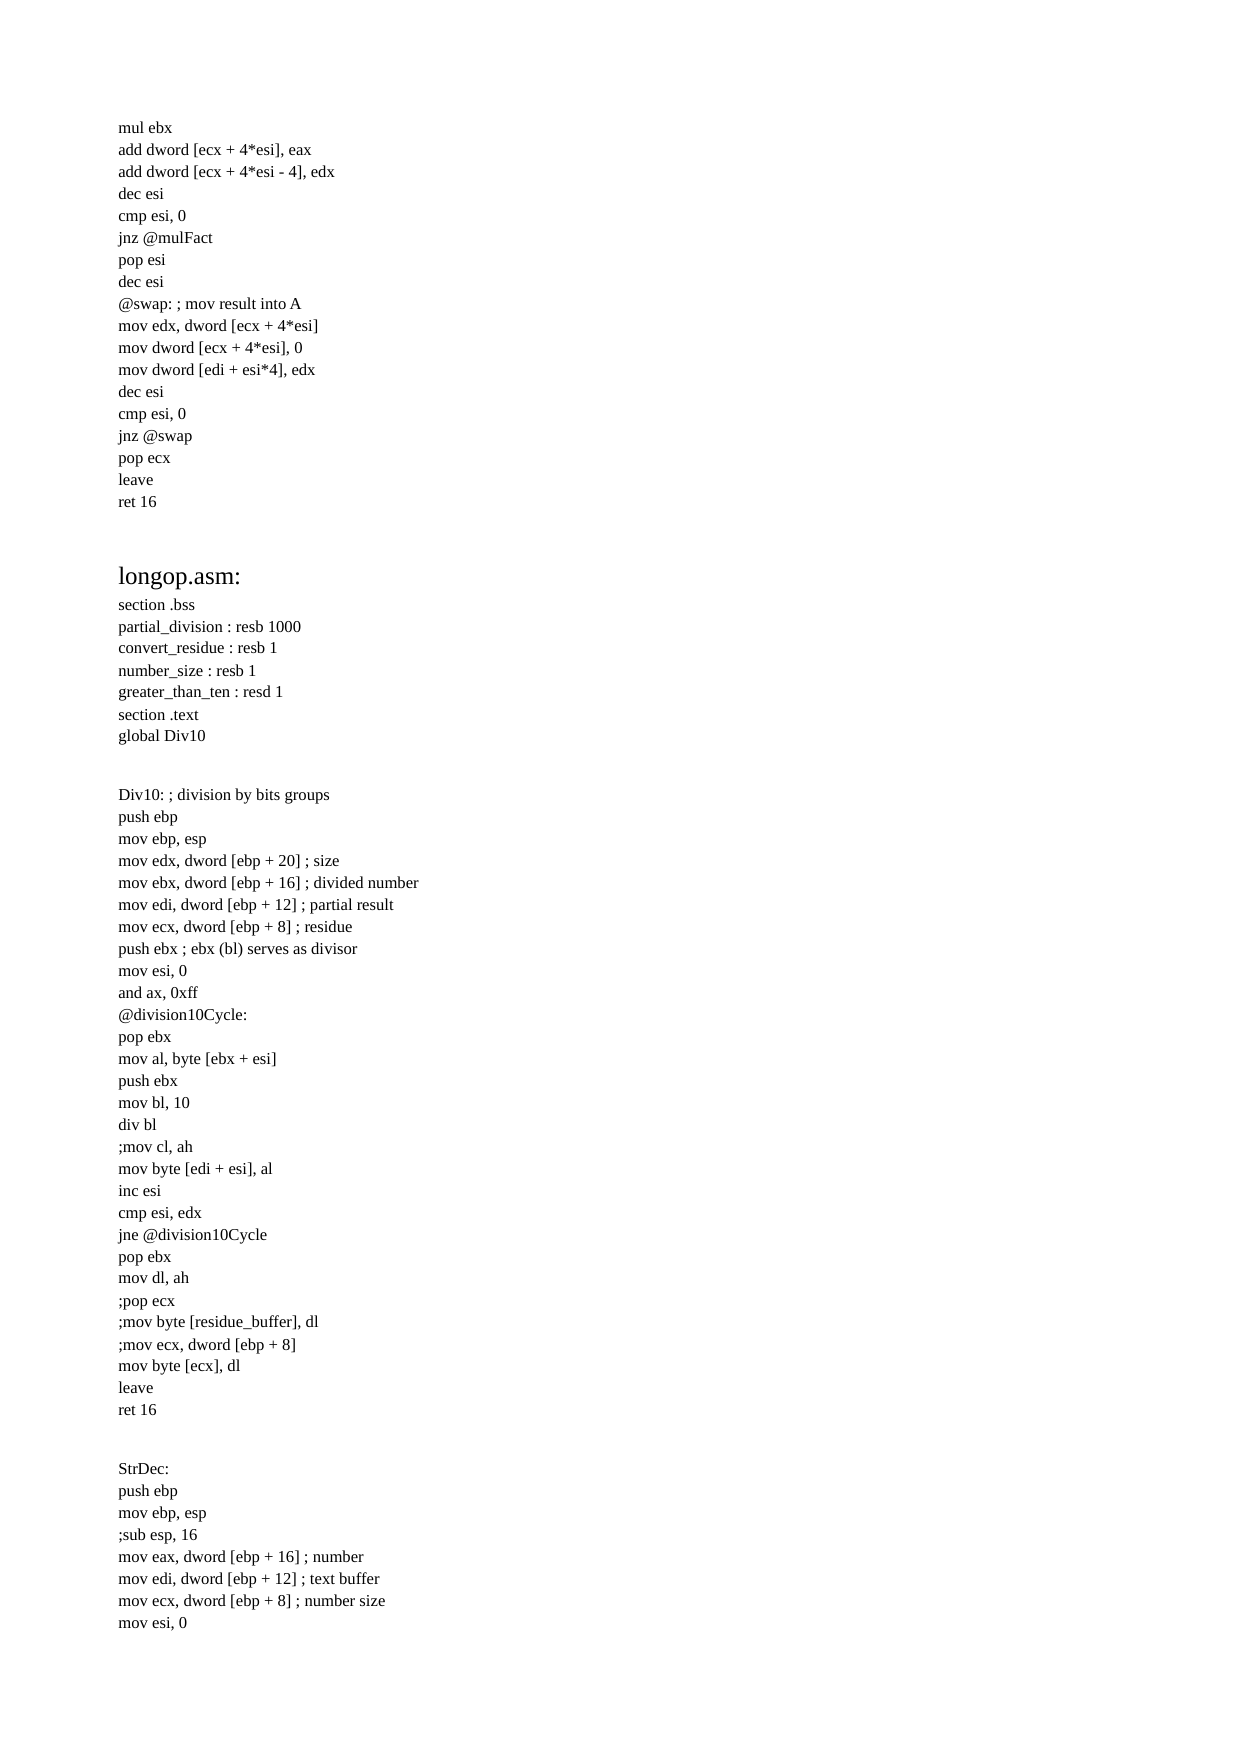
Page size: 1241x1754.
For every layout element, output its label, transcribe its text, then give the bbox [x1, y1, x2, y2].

text dec esi [118, 382, 1122, 401]
text longop.asm: [118, 561, 1122, 590]
text mov ecx, dword [ebp + 8] ; number size [118, 1591, 1122, 1610]
text convert_residue : resb 1 [118, 638, 1122, 657]
text add dword [ecx + 4*esi], eax [118, 140, 1122, 159]
text push ebp [118, 1481, 1122, 1500]
text add dword [ecx + 4*esi - 4], edx [118, 162, 1122, 181]
text dec esi [118, 184, 1122, 203]
text mov ebp, esp [118, 829, 1122, 848]
text greater_than_ten : resd 1 [118, 682, 1122, 701]
text ;pop ecx [118, 1290, 1122, 1309]
text mov dword [edi + esi*4], edx [118, 360, 1122, 379]
text section .text [118, 704, 1122, 723]
text @swap: ; mov result into A [118, 294, 1122, 313]
text mov ebp, esp [118, 1503, 1122, 1522]
text ret 16 [118, 1400, 1122, 1419]
text partial_division : resb 1000 [118, 616, 1122, 636]
text pop ecx [118, 448, 1122, 467]
text mov edi, dword [ebp + 12] ; text buffer [118, 1569, 1122, 1588]
text push ebp [118, 807, 1122, 826]
text mov edx, dword [ecx + 4*esi] [118, 316, 1122, 335]
text ;sub esp, 16 [118, 1525, 1122, 1544]
text push ebx [118, 1071, 1122, 1090]
text mov dl, ah [118, 1268, 1122, 1287]
text global Div10 [118, 726, 1122, 745]
text cmp esi, 0 [118, 404, 1122, 423]
text pop ebx [118, 1027, 1122, 1046]
text mov edi, dword [ebp + 12] ; partial result [118, 895, 1122, 914]
text mov al, byte [ebx + esi] [118, 1048, 1122, 1068]
text mov edx, dword [ebp + 20] ; size [118, 851, 1122, 870]
text pop ebx [118, 1246, 1122, 1266]
text ;mov byte [residue_buffer], dl [118, 1312, 1122, 1331]
text dec esi [118, 272, 1122, 291]
text mov byte [edi + esi], al [118, 1158, 1122, 1178]
text and ax, 0xff [118, 983, 1122, 1002]
text Div10: ; division by bits groups [118, 785, 1122, 804]
text cmp esi, edx [118, 1202, 1122, 1222]
text cmp esi, 0 [118, 206, 1122, 225]
text mul ebx [118, 118, 1122, 137]
text ret 16 [118, 492, 1122, 511]
text @division10Cycle: [118, 1004, 1122, 1024]
text mov ebx, dword [ebp + 16] ; divided number [118, 873, 1122, 892]
text pop esi [118, 250, 1122, 269]
text jnz @swap [118, 426, 1122, 445]
text mov ecx, dword [ebp + 8] ; residue [118, 917, 1122, 936]
text ;mov ecx, dword [ebp + 8] [118, 1334, 1122, 1353]
text section .bss [118, 594, 1122, 613]
text jne @division10Cycle [118, 1224, 1122, 1243]
text mov eax, dword [ebp + 16] ; number [118, 1547, 1122, 1566]
text StrDec: [118, 1459, 1122, 1478]
text leave [118, 1378, 1122, 1397]
text number_size : resb 1 [118, 660, 1122, 679]
text ;mov cl, ah [118, 1136, 1122, 1156]
text div bl [118, 1114, 1122, 1134]
text mov esi, 0 [118, 961, 1122, 980]
text mov byte [ecx], dl [118, 1356, 1122, 1375]
text jnz @mulFact [118, 228, 1122, 247]
text mov bl, 10 [118, 1092, 1122, 1112]
text inc esi [118, 1180, 1122, 1199]
text push ebx ; ebx (bl) serves as divisor [118, 939, 1122, 958]
text mov dword [ecx + 4*esi], 0 [118, 338, 1122, 357]
text mov esi, 0 [118, 1613, 1122, 1632]
text leave [118, 470, 1122, 489]
